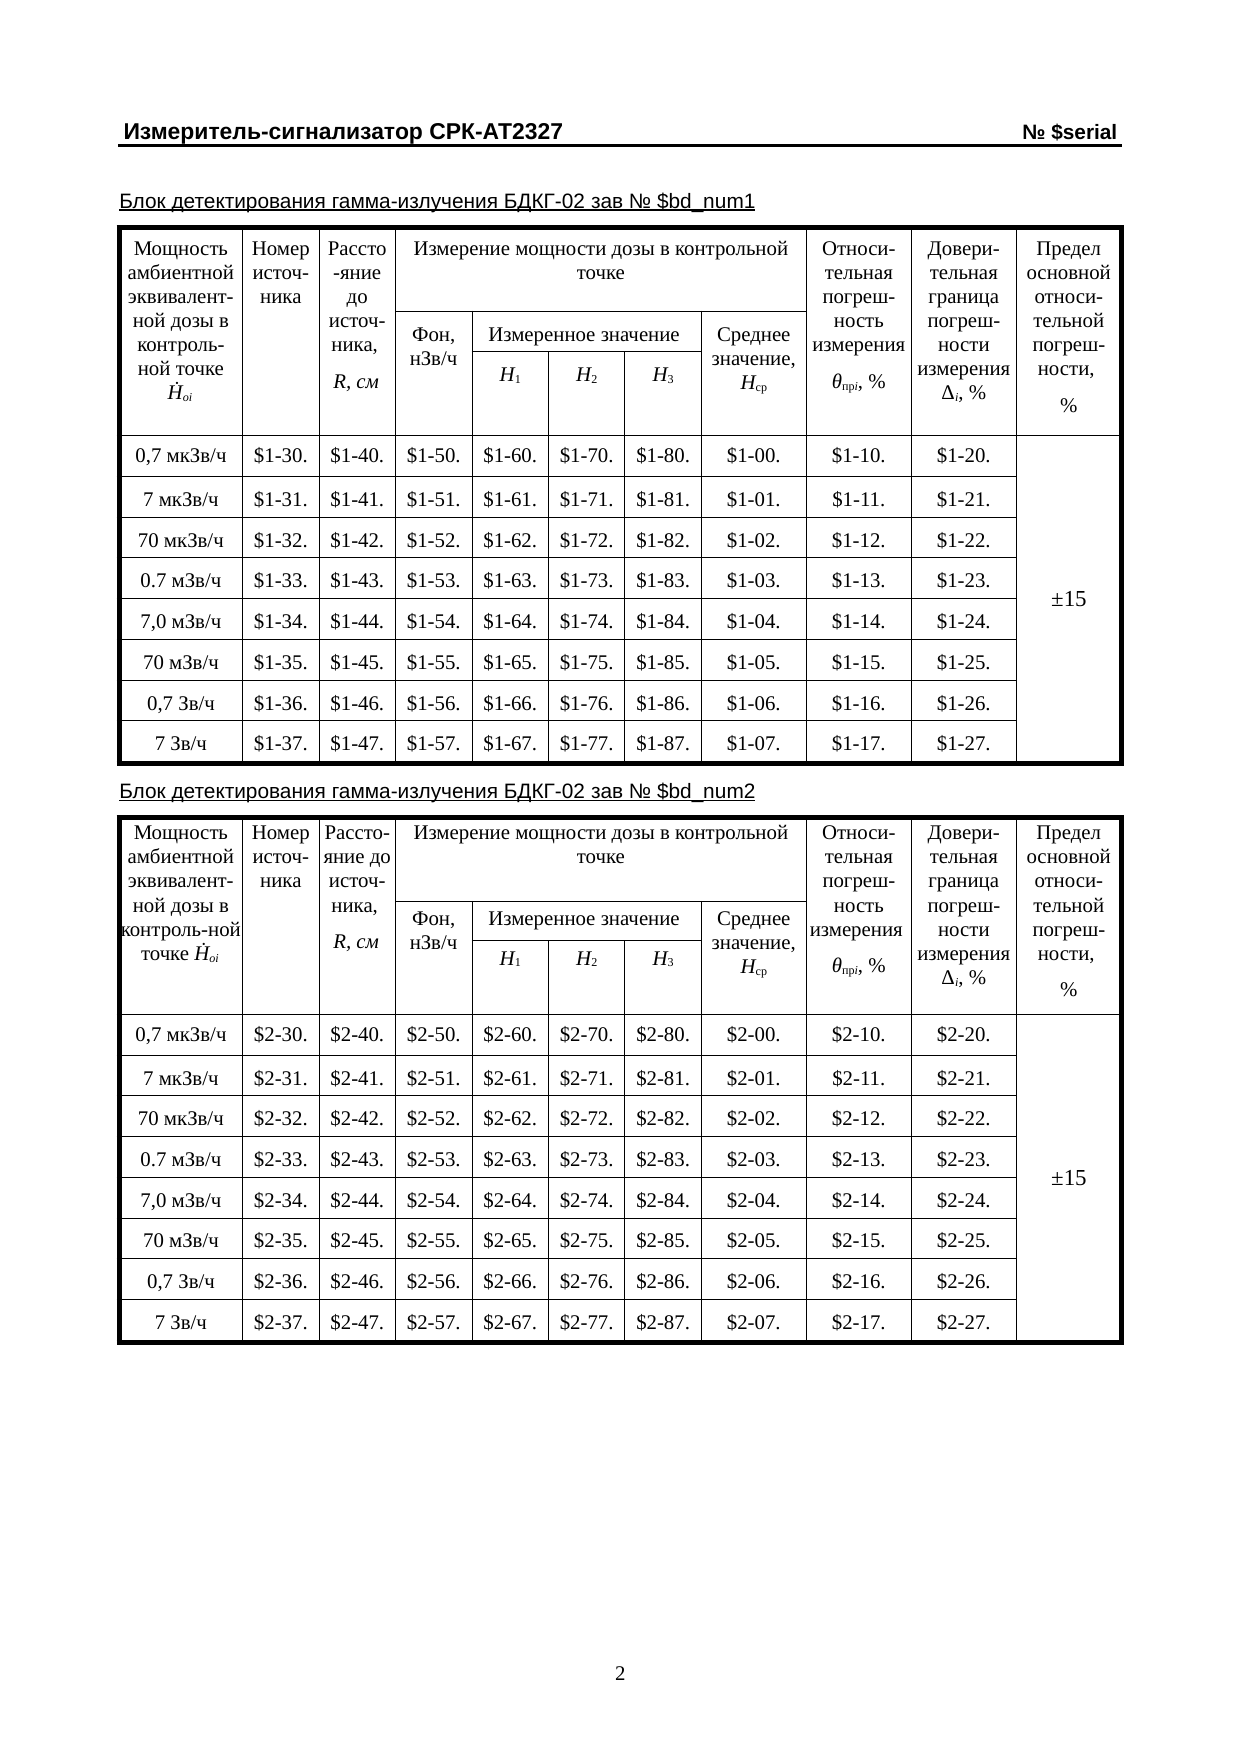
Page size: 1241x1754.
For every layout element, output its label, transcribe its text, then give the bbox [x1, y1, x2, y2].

table_cell $2-45. [320, 1219, 395, 1258]
table_cell $1-31. [243, 477, 319, 517]
table_cell Мощность амбиентной эквивалент-ной дозы в контроль-ной точке Ḣoi [122, 230, 242, 435]
table_cell $1-27. [912, 721, 1016, 761]
table_cell $2-81. [625, 1056, 701, 1095]
table_cell 70 мЗв/ч [122, 640, 242, 679]
table_cell $1-14. [807, 599, 911, 639]
table_cell $1-16. [807, 681, 911, 720]
table_cell Измеренное значение [473, 902, 701, 940]
table_cell 70 мЗв/ч [122, 1219, 242, 1258]
table_cell 7 мкЗв/ч [122, 1056, 242, 1095]
table_cell $2-82. [625, 1096, 701, 1136]
table_cell ±15 [1017, 1015, 1119, 1339]
table_cell $1-24. [912, 599, 1016, 639]
table_cell $1-11. [807, 477, 911, 517]
table_cell $1-61. [473, 477, 548, 517]
table_header Блок детектирования гамма-излучения БДКГ-02 зав № $bd_num2 [119, 766, 1121, 815]
table_cell $1-33. [243, 558, 319, 598]
table_cell $1-02. [702, 518, 806, 557]
table_cell $1-56. [396, 681, 472, 720]
table_cell $1-63. [473, 558, 548, 598]
table_cell $1-66. [473, 681, 548, 720]
table_cell H2 [549, 941, 624, 1014]
table_cell $2-27. [912, 1300, 1016, 1339]
table_cell $1-42. [320, 518, 395, 557]
table_cell $1-83. [625, 558, 701, 598]
table_cell $2-51. [396, 1056, 472, 1095]
table_cell $2-74. [549, 1178, 624, 1217]
table_cell $1-44. [320, 599, 395, 639]
table_cell $2-25. [912, 1219, 1016, 1258]
table_cell H2 [549, 352, 624, 435]
table_cell $2-41. [320, 1056, 395, 1095]
table_cell $2-22. [912, 1096, 1016, 1136]
table_cell $1-34. [243, 599, 319, 639]
table_cell $1-32. [243, 518, 319, 557]
table_cell $2-63. [473, 1137, 548, 1177]
table_cell $2-31. [243, 1056, 319, 1095]
table_cell $2-34. [243, 1178, 319, 1217]
table_cell $1-80. [625, 436, 701, 476]
table_cell 0.7 мЗв/ч [122, 1137, 242, 1177]
table_cell $1-73. [549, 558, 624, 598]
table_cell $2-50. [396, 1015, 472, 1054]
table_cell $1-64. [473, 599, 548, 639]
table_cell 0,7 мкЗв/ч [122, 1015, 242, 1054]
table_cell $1-35. [243, 640, 319, 679]
table_cell H1 [473, 352, 548, 435]
table_cell $2-26. [912, 1259, 1016, 1299]
table_cell H1 [473, 941, 548, 1014]
table_cell $1-71. [549, 477, 624, 517]
table_cell $2-72. [549, 1096, 624, 1136]
table_cell $2-57. [396, 1300, 472, 1339]
table_cell $2-02. [702, 1096, 806, 1136]
table_cell $2-47. [320, 1300, 395, 1339]
table_cell $1-54. [396, 599, 472, 639]
table_cell $1-40. [320, 436, 395, 476]
table_cell $2-30. [243, 1015, 319, 1054]
table_cell $1-75. [549, 640, 624, 679]
table_cell $1-41. [320, 477, 395, 517]
table_cell 70 мкЗв/ч [122, 518, 242, 557]
table_cell $1-87. [625, 721, 701, 761]
table_cell Измерение мощности дозы в контрольной точке [396, 230, 806, 311]
table_cell $2-17. [807, 1300, 911, 1339]
table_cell $2-71. [549, 1056, 624, 1095]
table_cell 7 Зв/ч [122, 721, 242, 761]
table_cell $2-40. [320, 1015, 395, 1054]
table_cell 0,7 мкЗв/ч [122, 436, 242, 476]
table_cell $1-12. [807, 518, 911, 557]
table_cell $1-22. [912, 518, 1016, 557]
table_cell $2-24. [912, 1178, 1016, 1217]
table_header Блок детектирования гамма-излучения БДКГ-02 зав № $bd_num1 [119, 176, 1121, 225]
table_cell 0,7 Зв/ч [122, 1259, 242, 1299]
table_cell $1-62. [473, 518, 548, 557]
table_cell 70 мкЗв/ч [122, 1096, 242, 1136]
table_cell $1-10. [807, 436, 911, 476]
table_cell $1-52. [396, 518, 472, 557]
table_cell $2-44. [320, 1178, 395, 1217]
table_cell $2-23. [912, 1137, 1016, 1177]
table_cell $2-73. [549, 1137, 624, 1177]
table_cell $2-10. [807, 1015, 911, 1054]
table_cell $2-32. [243, 1096, 319, 1136]
table_cell $2-87. [625, 1300, 701, 1339]
table_cell Довери-тельная граница погреш-ности измерения Δi, % [912, 230, 1016, 435]
table_cell $2-54. [396, 1178, 472, 1217]
table_cell $1-21. [912, 477, 1016, 517]
table_cell H3 [625, 352, 701, 435]
table_cell $1-05. [702, 640, 806, 679]
table_cell 7 Зв/ч [122, 1300, 242, 1339]
table_cell $1-74. [549, 599, 624, 639]
table_cell $2-12. [807, 1096, 911, 1136]
table_cell Предел основной относи-тельной погреш-ности, % [1017, 230, 1119, 435]
table_cell $2-15. [807, 1219, 911, 1258]
table_cell $1-50. [396, 436, 472, 476]
table_cell $1-77. [549, 721, 624, 761]
table_cell $2-05. [702, 1219, 806, 1258]
table_cell $2-06. [702, 1259, 806, 1299]
table_cell $2-75. [549, 1219, 624, 1258]
table_cell $1-84. [625, 599, 701, 639]
table_cell $2-00. [702, 1015, 806, 1054]
table_cell $1-06. [702, 681, 806, 720]
table_cell $1-85. [625, 640, 701, 679]
table_cell $1-30. [243, 436, 319, 476]
table_cell 7,0 мЗв/ч [122, 599, 242, 639]
table_cell $1-86. [625, 681, 701, 720]
table_cell $2-84. [625, 1178, 701, 1217]
table_cell $2-70. [549, 1015, 624, 1054]
table_cell $2-03. [702, 1137, 806, 1177]
table_cell Рассто-яние до источ-ника, R, см [320, 820, 395, 1014]
table_cell $1-72. [549, 518, 624, 557]
table_cell Измеренное значение [473, 312, 701, 351]
table_cell $1-07. [702, 721, 806, 761]
table_cell $1-51. [396, 477, 472, 517]
table_cell $2-65. [473, 1219, 548, 1258]
table_cell Относи-тельная погреш-ность измерения θпрi, % [807, 820, 911, 1014]
table_cell $2-13. [807, 1137, 911, 1177]
table_cell Номер источ-ника [243, 230, 319, 435]
table_cell $2-55. [396, 1219, 472, 1258]
table_cell $1-45. [320, 640, 395, 679]
table_cell $2-56. [396, 1259, 472, 1299]
table_cell 0,7 Зв/ч [122, 681, 242, 720]
table_cell $2-36. [243, 1259, 319, 1299]
table_cell Предел основной относи-тельной погреш-ности, % [1017, 820, 1119, 1014]
table_cell $1-17. [807, 721, 911, 761]
table_cell $2-60. [473, 1015, 548, 1054]
table_cell $1-57. [396, 721, 472, 761]
table_cell $2-62. [473, 1096, 548, 1136]
table_cell $2-07. [702, 1300, 806, 1339]
table_cell $2-53. [396, 1137, 472, 1177]
table_cell $2-16. [807, 1259, 911, 1299]
table_cell $2-86. [625, 1259, 701, 1299]
table_cell Относи-тельная погреш-ность измерения θпрi, % [807, 230, 911, 435]
table_cell $2-21. [912, 1056, 1016, 1095]
table_cell $2-76. [549, 1259, 624, 1299]
table_cell $2-11. [807, 1056, 911, 1095]
table_cell H3 [625, 941, 701, 1014]
table_cell $1-25. [912, 640, 1016, 679]
table_cell $2-04. [702, 1178, 806, 1217]
table_cell Номер источ-ника [243, 820, 319, 1014]
table_cell $1-65. [473, 640, 548, 679]
table_cell $2-80. [625, 1015, 701, 1054]
table_cell Среднее значение, Hср [702, 312, 806, 435]
table_cell $1-43. [320, 558, 395, 598]
table_cell $2-42. [320, 1096, 395, 1136]
table_cell $1-00. [702, 436, 806, 476]
table_cell $2-77. [549, 1300, 624, 1339]
table_cell $2-33. [243, 1137, 319, 1177]
table_cell Фон, нЗв/ч [396, 902, 472, 1014]
table_cell 7 мкЗв/ч [122, 477, 242, 517]
table_cell $2-64. [473, 1178, 548, 1217]
table_cell $1-36. [243, 681, 319, 720]
table_cell $1-55. [396, 640, 472, 679]
table_cell $1-37. [243, 721, 319, 761]
table_cell $1-67. [473, 721, 548, 761]
table_cell $2-52. [396, 1096, 472, 1136]
table_cell $2-43. [320, 1137, 395, 1177]
table_cell Измерение мощности дозы в контрольной точке [396, 820, 806, 901]
table_cell $2-37. [243, 1300, 319, 1339]
table_cell $2-35. [243, 1219, 319, 1258]
table_cell Фон, нЗв/ч [396, 312, 472, 435]
table_cell $1-01. [702, 477, 806, 517]
table_cell $1-82. [625, 518, 701, 557]
table_cell $1-76. [549, 681, 624, 720]
table_cell $2-67. [473, 1300, 548, 1339]
table_cell $1-53. [396, 558, 472, 598]
table_cell 0.7 мЗв/ч [122, 558, 242, 598]
table_cell $1-15. [807, 640, 911, 679]
table_cell $2-14. [807, 1178, 911, 1217]
table_cell $1-26. [912, 681, 1016, 720]
table_cell $1-46. [320, 681, 395, 720]
table_cell $1-03. [702, 558, 806, 598]
table_cell $1-13. [807, 558, 911, 598]
table_cell ±15 [1017, 436, 1119, 761]
table_cell Мощность амбиентной эквивалент-ной дозы в контроль-ной точке Ḣoi [122, 820, 242, 1014]
table_cell $2-85. [625, 1219, 701, 1258]
table_cell $1-70. [549, 436, 624, 476]
table_cell $1-04. [702, 599, 806, 639]
table_cell Довери-тельная граница погреш-ности измерения Δi, % [912, 820, 1016, 1014]
table_cell $1-23. [912, 558, 1016, 598]
table_cell $1-60. [473, 436, 548, 476]
table_cell 7,0 мЗв/ч [122, 1178, 242, 1217]
table_cell Рассто-яние до источ-ника, R, см [320, 230, 395, 435]
table_cell $2-01. [702, 1056, 806, 1095]
table_cell $1-81. [625, 477, 701, 517]
table_cell $2-20. [912, 1015, 1016, 1054]
table_cell $2-66. [473, 1259, 548, 1299]
table_cell $1-20. [912, 436, 1016, 476]
table_cell $2-61. [473, 1056, 548, 1095]
table_cell $2-46. [320, 1259, 395, 1299]
table_cell Среднее значение, Hср [702, 902, 806, 1014]
table_cell $1-47. [320, 721, 395, 761]
table_cell $2-83. [625, 1137, 701, 1177]
